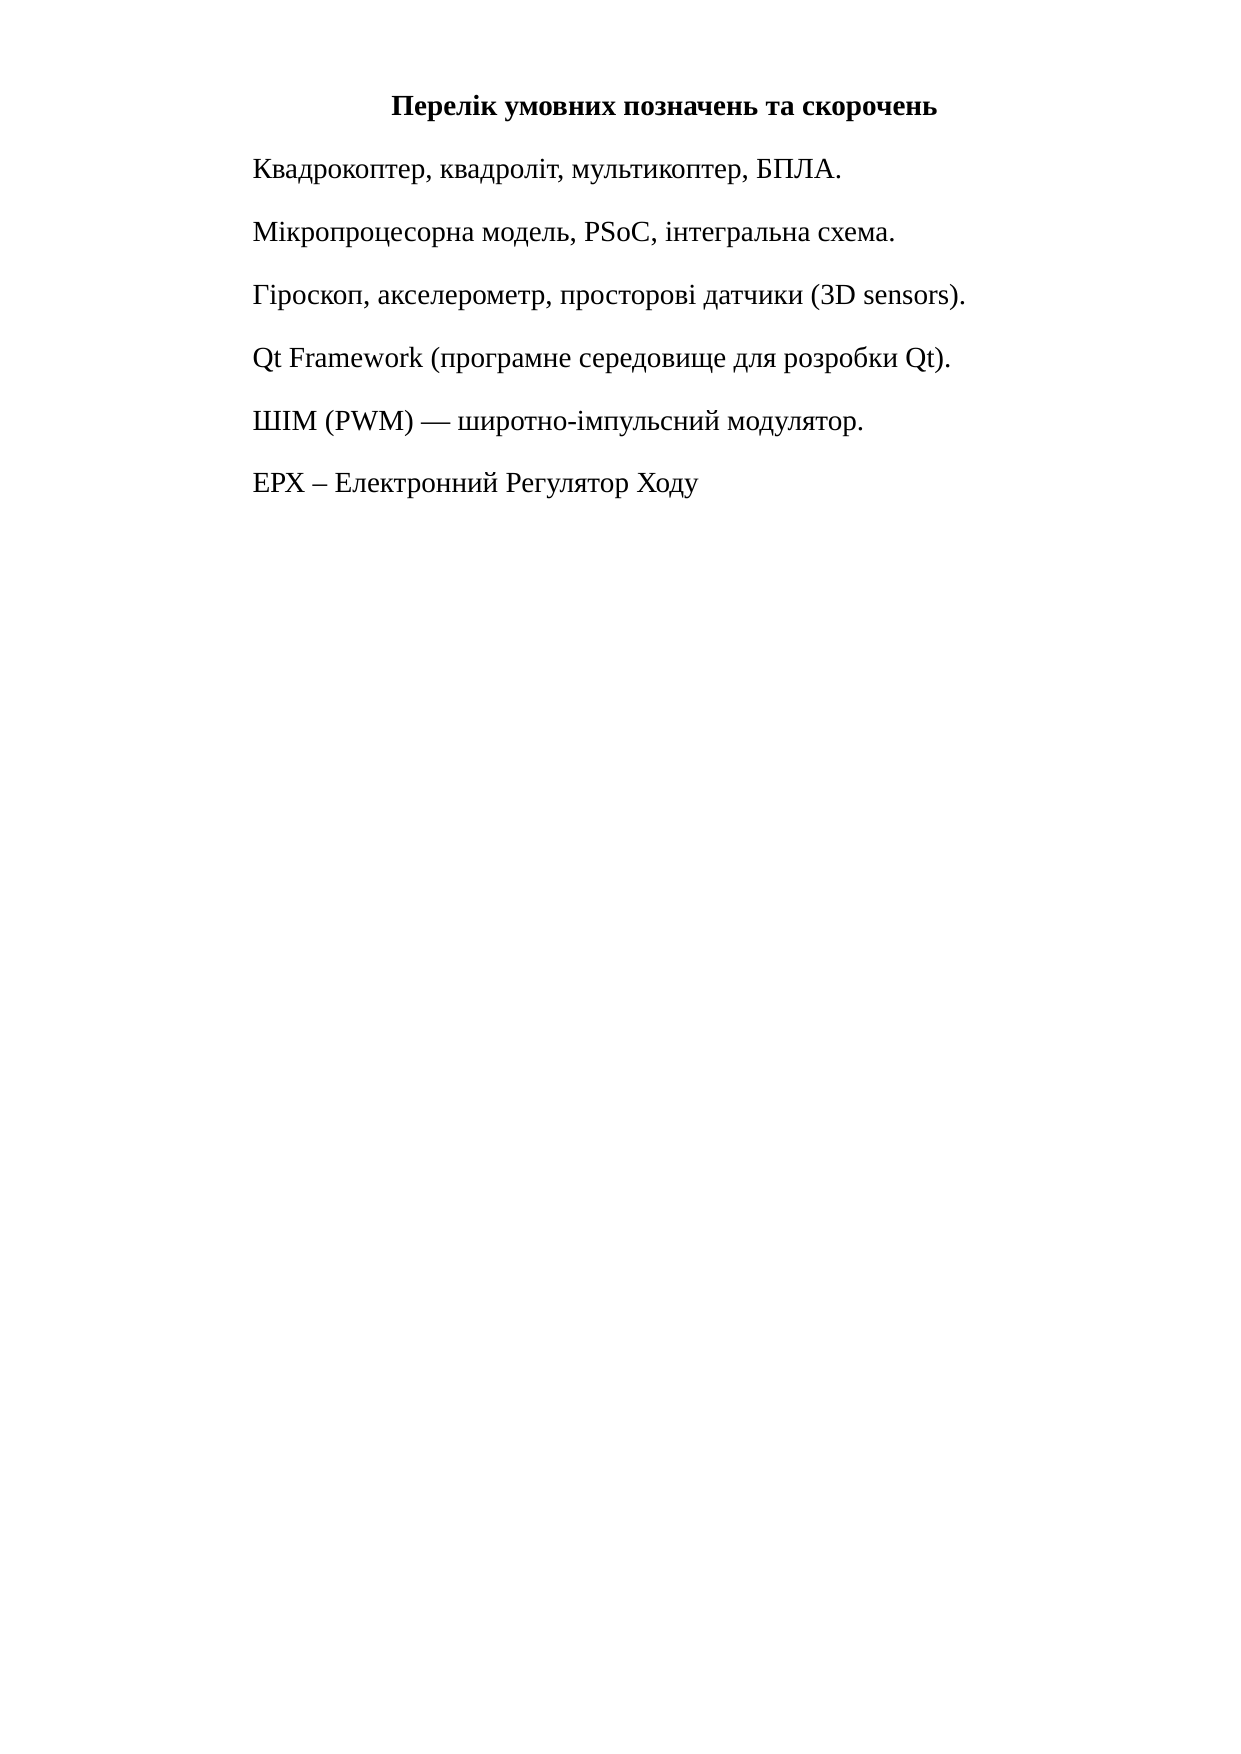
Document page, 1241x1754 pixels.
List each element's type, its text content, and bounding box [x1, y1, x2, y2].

text Qt Framework (програмне середовище для розробки Qt). [177, 340, 1152, 373]
text Квадрокоптер, квадроліт, мультикоптер, БПЛА. [177, 151, 1152, 185]
text Гіроскоп, акселерометр, просторові датчики (3D sensors). [177, 277, 1152, 311]
text Мікропроцесорна модель, PSoC, інтегральна схема. [177, 214, 1152, 248]
text ШІМ (PWM) — широтно-імпульсний модулятор. [177, 403, 1152, 436]
text ЕРХ – Електронний Регулятор Ходу [177, 465, 1152, 499]
text Перелік умовних позначень та скорочень [177, 88, 1152, 122]
